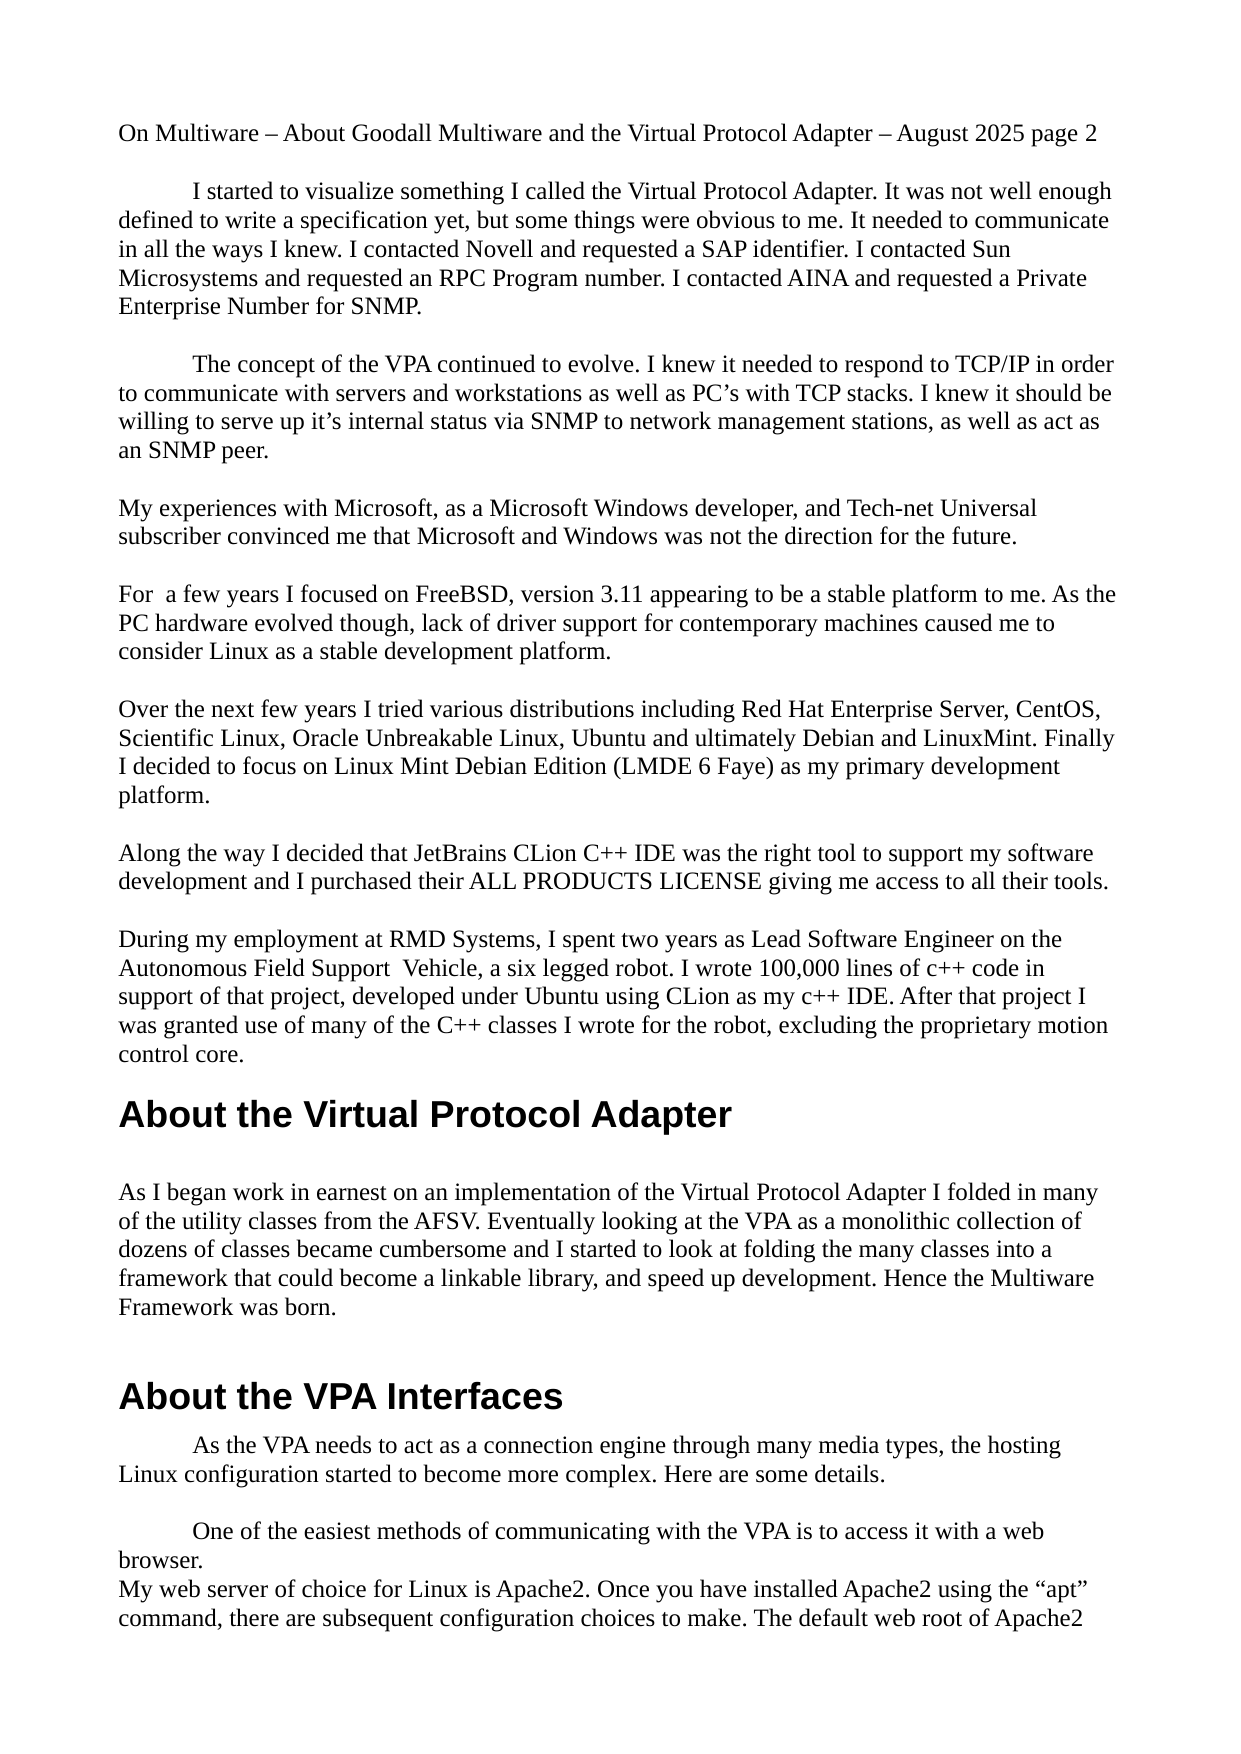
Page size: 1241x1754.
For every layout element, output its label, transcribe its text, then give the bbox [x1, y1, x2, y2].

text Along the way I decided that JetBrains CLion C++ IDE was the right tool to support my software development and I purchased their ALL PRODUCTS LICENSE giving me access to all their tools. [118, 838, 1122, 895]
text For a few years I focused on FreeBSD, version 3.11 appearing to be a stable platform to me. As the PC hardware evolved though, lack of driver support for contemporary machines caused me to consider Linux as a stable development platform. [118, 579, 1122, 665]
text My experiences with Microsoft, as a Microsoft Windows developer, and Tech-net Universal subscriber convinced me that Microsoft and Windows was not the direction for the future. [118, 493, 1122, 550]
text One of the easiest methods of communicating with the VPA is to access it with a web browser. [118, 1516, 1122, 1574]
text The concept of the VPA continued to evolve. I knew it needed to respond to TCP/IP in order to communicate with servers and workstations as well as PC’s with TCP stacks. I knew it should be willing to serve up it’s internal status via SNMP to network management stations, as well as act as an SNMP peer. [118, 349, 1122, 464]
text I started to visualize something I called the Virtual Protocol Adapter. It was not well enough defined to write a specification yet, but some things were obvious to me. It needed to communicate in all the ways I knew. I contacted Novell and requested a SAP identifier. I contacted Sun Microsystems and requested an RPC Program number. I contacted AINA and requested a Private Enterprise Number for SNMP. [118, 176, 1122, 320]
text As the VPA needs to act as a connection engine through many media types, the hosting Linux configuration started to become more complex. Here are some details. [118, 1430, 1122, 1488]
text My web server of choice for Linux is Apache2. Once you have installed Apache2 using the “apt” command, there are subsequent configuration choices to make. The default web root of Apache2 [118, 1574, 1122, 1631]
text During my employment at RMD Systems, I spent two years as Lead Software Engineer on the Autonomous Field Support Vehicle, a six legged robot. I wrote 100,000 lines of c++ code in support of that project, developed under Ubuntu using CLion as my c++ IDE. After that project I was granted use of many of the C++ classes I wrote for the robot, excluding the proprietary motion control core. [118, 924, 1122, 1068]
subtitle About the VPA Interfaces [118, 1374, 1122, 1418]
text Over the next few years I tried various distributions including Red Hat Enterprise Server, CentOS, Scientific Linux, Oracle Unbreakable Linux, Ubuntu and ultimately Debian and LinuxMint. Finally I decided to focus on Linux Mint Debian Edition (LMDE 6 Faye) as my primary development platform. [118, 694, 1122, 809]
text As I began work in earnest on an implementation of the Virtual Protocol Adapter I folded in many of the utility classes from the AFSV. Eventually looking at the VPA as a monolithic collection of dozens of classes became cumbersome and I started to look at folding the many classes into a framework that could become a linkable library, and speed up development. Hence the Multiware Framework was born. [118, 1177, 1122, 1321]
subtitle About the Virtual Protocol Adapter [118, 1093, 1122, 1136]
